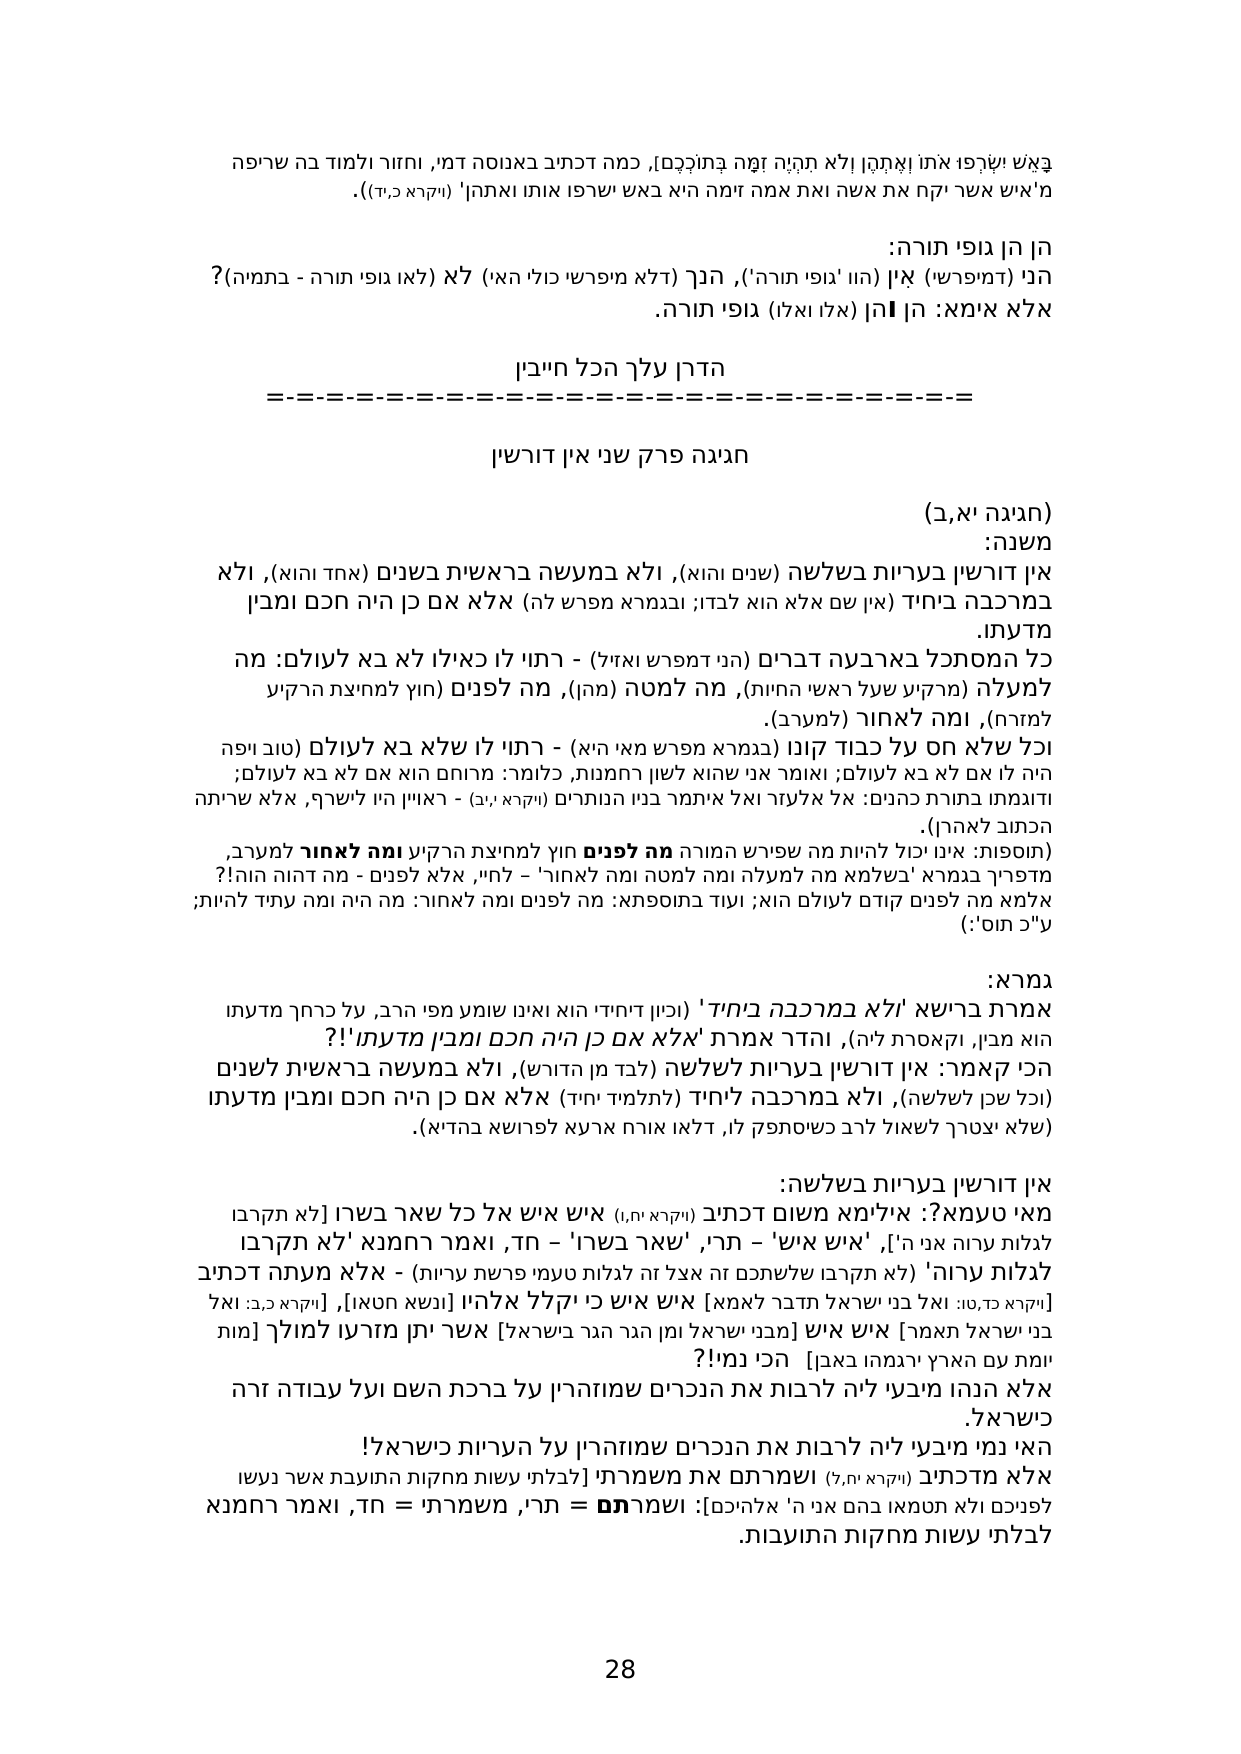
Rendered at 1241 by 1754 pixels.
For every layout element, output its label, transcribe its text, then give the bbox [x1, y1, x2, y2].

text אלא הנהו מיבעי ליה לרבות את הנכרים שמוזהרין על ברכת השם ועל עבודה זרה כישראל. [187, 1374, 1053, 1432]
text הני (דמיפרשי) אִין (הוו 'גופי תורה'), הנך (דלא מיפרשי כולי האי) לא (לאו גופי תורה - בתמיה)? [187, 261, 1053, 291]
text האי נמי מיבעי ליה לרבות את הנכרים שמוזהרין על העריות כישראל! [187, 1432, 1053, 1461]
text אמרת ברישא 'ולא במרכבה ביחיד' (וכיון דיחידי הוא ואינו שומע מפי הרב, על כרחך מדעתו הוא מבין, וקאסרת ליה), והדר אמרת 'אלא אם כן היה חכם ומבין מדעתו'!? [187, 994, 1053, 1053]
text גמרא: [187, 965, 1053, 994]
text משנה: [187, 527, 1053, 557]
text בָּאֵשׁ יִשְׂרְפוּ אֹתוֹ וְאֶתְהֶן וְלֹא תִהְיֶה זִמָּה בְּתוֹכְכֶם], כמה דכתיב באנוסה דמי, וחזור ולמוד בה שריפה מ'איש אשר יקח את אשה ואת אמה זימה היא באש ישרפו אותו ואתהן' (ויקרא כ,יד)). [187, 150, 1053, 203]
text (תוספות: אינו יכול להיות מה שפירש המורה מה לפנים חוץ למחיצת הרקיע ומה לאחור למערב, מדפריך בגמרא 'בשלמא מה למעלה ומה למטה ומה לאחור' – לחיי, אלא לפנים - מה דהוה הוה!? אלמא מה לפנים קודם לעולם הוא; ועוד בתוספתא: מה לפנים ומה לאחור: מה היה ומה עתיד להיות; ע"כ תוס':) [187, 839, 1053, 936]
text חגיגה פרק שני אין דורשין [187, 440, 1053, 469]
text אלא מדכתיב (ויקרא יח,ל) ושמרתם את משמרתי [לבלתי עשות מחקות התועבת אשר נעשו לפניכם ולא תטמאו בהם אני ה' אלהיכם]: ושמרתם = תרי, משמרתי = חד, ואמר רחמנא לבלתי עשות מחקות התועבות. [187, 1461, 1053, 1549]
text אין דורשין בעריות בשלשה (שנים והוא), ולא במעשה בראשית בשנים (אחד והוא), ולא במרכבה ביחיד (אין שם אלא הוא לבדו; ובגמרא מפרש לה) אלא אם כן היה חכם ומבין מדעתו. [187, 557, 1053, 644]
text הן הן גופי תורה: [187, 232, 1053, 261]
text כל המסתכל בארבעה דברים (הני דמפרש ואזיל) - רתוי לו כאילו לא בא לעולם: מה למעלה (מרקיע שעל ראשי החיות), מה למטה (מהן), מה לפנים (חוץ למחיצת הרקיע למזרח), ומה לאחור (למערב). [187, 644, 1053, 732]
text אין דורשין בעריות בשלשה: [187, 1169, 1053, 1198]
text אלא אימא: הן והן (אלו ואלו) גופי תורה. [187, 291, 1053, 324]
text הכי קאמר: אין דורשין בעריות לשלשה (לבד מן הדורש), ולא במעשה בראשית לשנים (וכל שכן לשלשה), ולא במרכבה ליחיד (לתלמיד יחיד) אלא אם כן היה חכם ומבין מדעתו (שלא יצטרך לשאול לרב כשיסתפק לו, דלאו אורח ארעא לפרושא בהדיא). [187, 1053, 1053, 1140]
text וכל שלא חס על כבוד קונו (בגמרא מפרש מאי היא) - רתוי לו שלא בא לעולם (טוב ויפה היה לו אם לא בא לעולם; ואומר אני שהוא לשון רחמנות, כלומר: מרוחם הוא אם לא בא לעולם; ודוגמתו בתורת כהנים: אל אלעזר ואל איתמר בניו הנותרים (ויקרא י,יב) - ראויין היו לישרף, אלא שריתה הכתוב לאהרן). [187, 732, 1053, 839]
text =-=-=-=-=-=-=-=-=-=-=-=-=-=-=-=-=-=-=-=-=-=-=-= [187, 382, 1053, 412]
text הדרן עלך הכל חייבין [187, 353, 1053, 382]
text מאי טעמא?: אילימא משום דכתיב (ויקרא יח,ו) איש איש אל כל שאר בשרו [לא תקרבו לגלות ערוה אני ה'], 'איש איש' – תרי, 'שאר בשרו' – חד, ואמר רחמנא 'לא תקרבו לגלות ערוה' (לא תקרבו שלשתכם זה אצל זה לגלות טעמי פרשת עריות) - אלא מעתה דכתיב [ויקרא כד,טו: ואל בני ישראל תדבר לאמא] איש איש כי יקלל אלהיו [ונשא חטאו], [ויקרא כ,ב: ואל בני ישראל תאמר] איש איש [מבני ישראל ומן הגר הגר בישראל] אשר יתן מזרעו למולך [מות יומת עם הארץ ירגמהו באבן] הכי נמי!? [187, 1198, 1053, 1374]
text (חגיגה יא,ב) [187, 498, 1053, 527]
